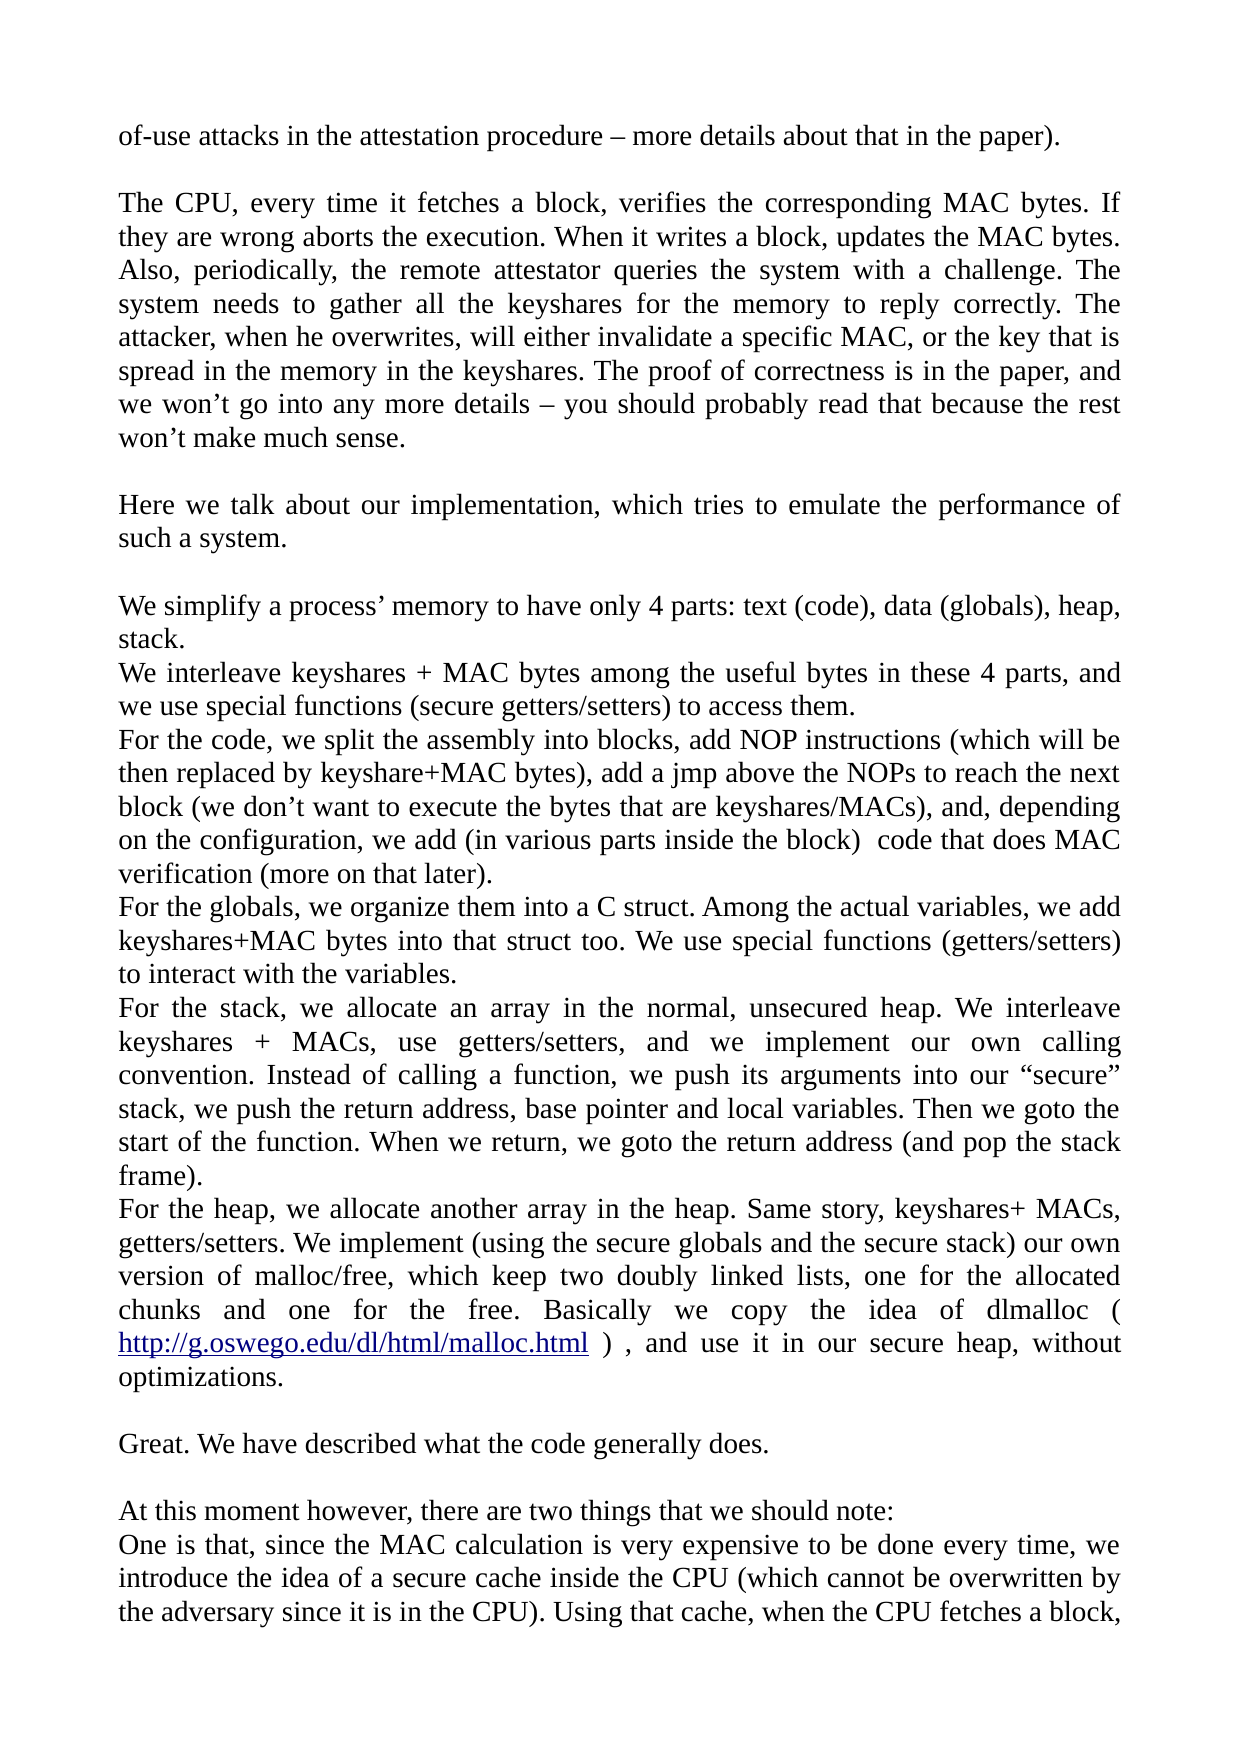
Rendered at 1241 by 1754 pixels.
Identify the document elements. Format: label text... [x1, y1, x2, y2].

text We simplify a process’ memory to have only 4 parts: text (code), data (globals), heap, stack. [118, 588, 1122, 655]
text of-use attacks in the attestation procedure – more details about that in the paper). [118, 118, 1122, 152]
text For the stack, we allocate an array in the normal, unsecured heap. We interleave keyshares + MACs, use getters/setters, and we implement our own calling convention. Instead of calling a function, we push its arguments into our “secure” stack, we push the return address, base pointer and local variables. Then we goto the start of the function. When we return, we goto the return address (and pop the stack frame). [118, 990, 1122, 1191]
text For the code, we split the assembly into blocks, add NOP instructions (which will be then replaced by keyshare+MAC bytes), add a jmp above the NOPs to reach the next block (we don’t want to execute the bytes that are keyshares/MACs), and, depending on the configuration, we add (in various parts inside the block) code that does MAC verification (more on that later). [118, 722, 1122, 889]
text We interleave keyshares + MAC bytes among the useful bytes in these 4 parts, and we use special functions (secure getters/setters) to access them. [118, 655, 1122, 722]
text Great. We have described what the code generally does. [118, 1426, 1122, 1460]
text For the heap, we allocate another array in the heap. Same story, keyshares+ MACs, getters/setters. We implement (using the secure globals and the secure stack) our own version of malloc/free, which keep two doubly linked lists, one for the allocated chunks and one for the free. Basically we copy the idea of dlmalloc ( http://g.oswego.edu/dl/html/malloc.html ) , and use it in our secure heap, without optimizations. [118, 1191, 1122, 1393]
text The CPU, every time it fetches a block, verifies the corresponding MAC bytes. If they are wrong aborts the execution. When it writes a block, updates the MAC bytes. Also, periodically, the remote attestator queries the system with a challenge. The system needs to gather all the keyshares for the memory to reply correctly. The attacker, when he overwrites, will either invalidate a specific MAC, or the key that is spread in the memory in the keyshares. The proof of correctness is in the paper, and we won’t go into any more details – you should probably read that because the rest won’t make much sense. [118, 185, 1122, 453]
text Here we talk about our implementation, which tries to emulate the performance of such a system. [118, 487, 1122, 554]
text At this moment however, there are two things that we should note: [118, 1493, 1122, 1527]
text For the globals, we organize them into a C struct. Among the actual variables, we add keyshares+MAC bytes into that struct too. We use special functions (getters/setters) to interact with the variables. [118, 889, 1122, 990]
text One is that, since the MAC calculation is very expensive to be done every time, we introduce the idea of a secure cache inside the CPU (which cannot be overwritten by the adversary since it is in the CPU). Using that cache, when the CPU fetches a block, [118, 1527, 1122, 1627]
